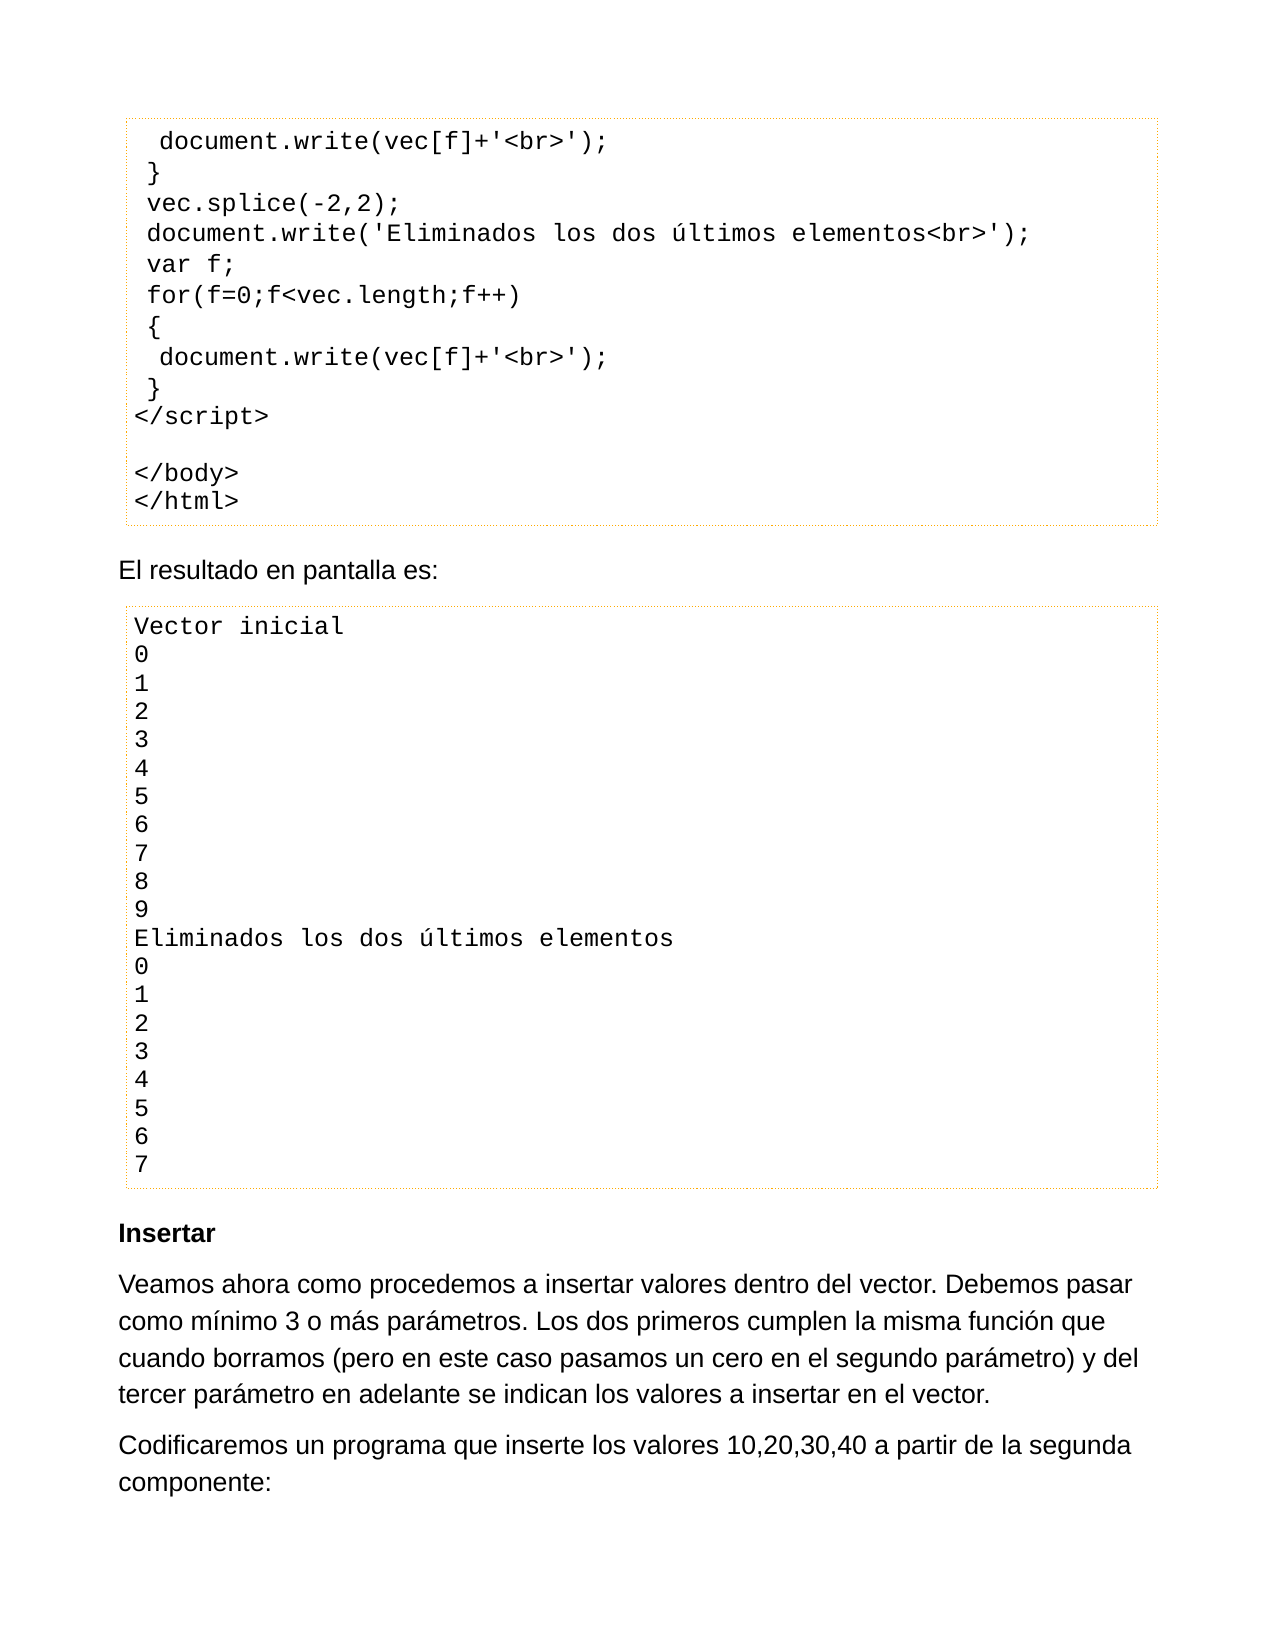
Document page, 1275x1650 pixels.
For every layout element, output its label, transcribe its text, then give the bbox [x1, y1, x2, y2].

text 8 [126, 861, 1157, 889]
text 4 [126, 1059, 1157, 1087]
text vec.splice(-2,2); [126, 180, 1157, 211]
text 5 [126, 776, 1157, 804]
text for(f=0;f<vec.length;f++) [126, 272, 1157, 303]
text Vector inicial [126, 606, 1157, 634]
text </script> [126, 396, 1157, 432]
text 7 [126, 1144, 1157, 1188]
text 6 [126, 804, 1157, 832]
text Insertar [118, 1218, 1157, 1248]
text El resultado en pantalla es: [118, 555, 1157, 585]
text } [126, 365, 1157, 396]
text 4 [126, 747, 1157, 776]
text var f; [126, 241, 1157, 272]
text </html> [126, 481, 1157, 525]
text } [126, 149, 1157, 180]
text 3 [126, 1031, 1157, 1059]
text 1 [126, 662, 1157, 691]
text 1 [126, 974, 1157, 1002]
text 0 [126, 634, 1157, 662]
text { [126, 303, 1157, 334]
text 3 [126, 719, 1157, 747]
text 5 [126, 1087, 1157, 1116]
text document.write(vec[f]+'<br>'); [126, 118, 1157, 149]
text document.write(vec[f]+'<br>'); [126, 334, 1157, 365]
text 0 [126, 946, 1157, 974]
text Codificaremos un programa que inserte los valores 10,20,30,40 a partir de la segunda componente: [118, 1430, 1157, 1497]
text 6 [126, 1116, 1157, 1144]
text document.write('Eliminados los dos últimos elementos<br>'); [126, 211, 1157, 241]
text 7 [126, 832, 1157, 861]
text 2 [126, 1002, 1157, 1031]
text Eliminados los dos últimos elementos [126, 917, 1157, 946]
text Veamos ahora como procedemos a insertar valores dentro del vector. Debemos pasar como mínimo 3 o más parámetros. Los dos primeros cumplen la misma función que cuando borramos (pero en este caso pasamos un cero en el segundo parámetro) y del tercer parámetro en adelante se indican los valores a insertar en el vector. [118, 1269, 1157, 1409]
text </body> [126, 453, 1157, 481]
text 2 [126, 691, 1157, 719]
text 9 [126, 889, 1157, 917]
